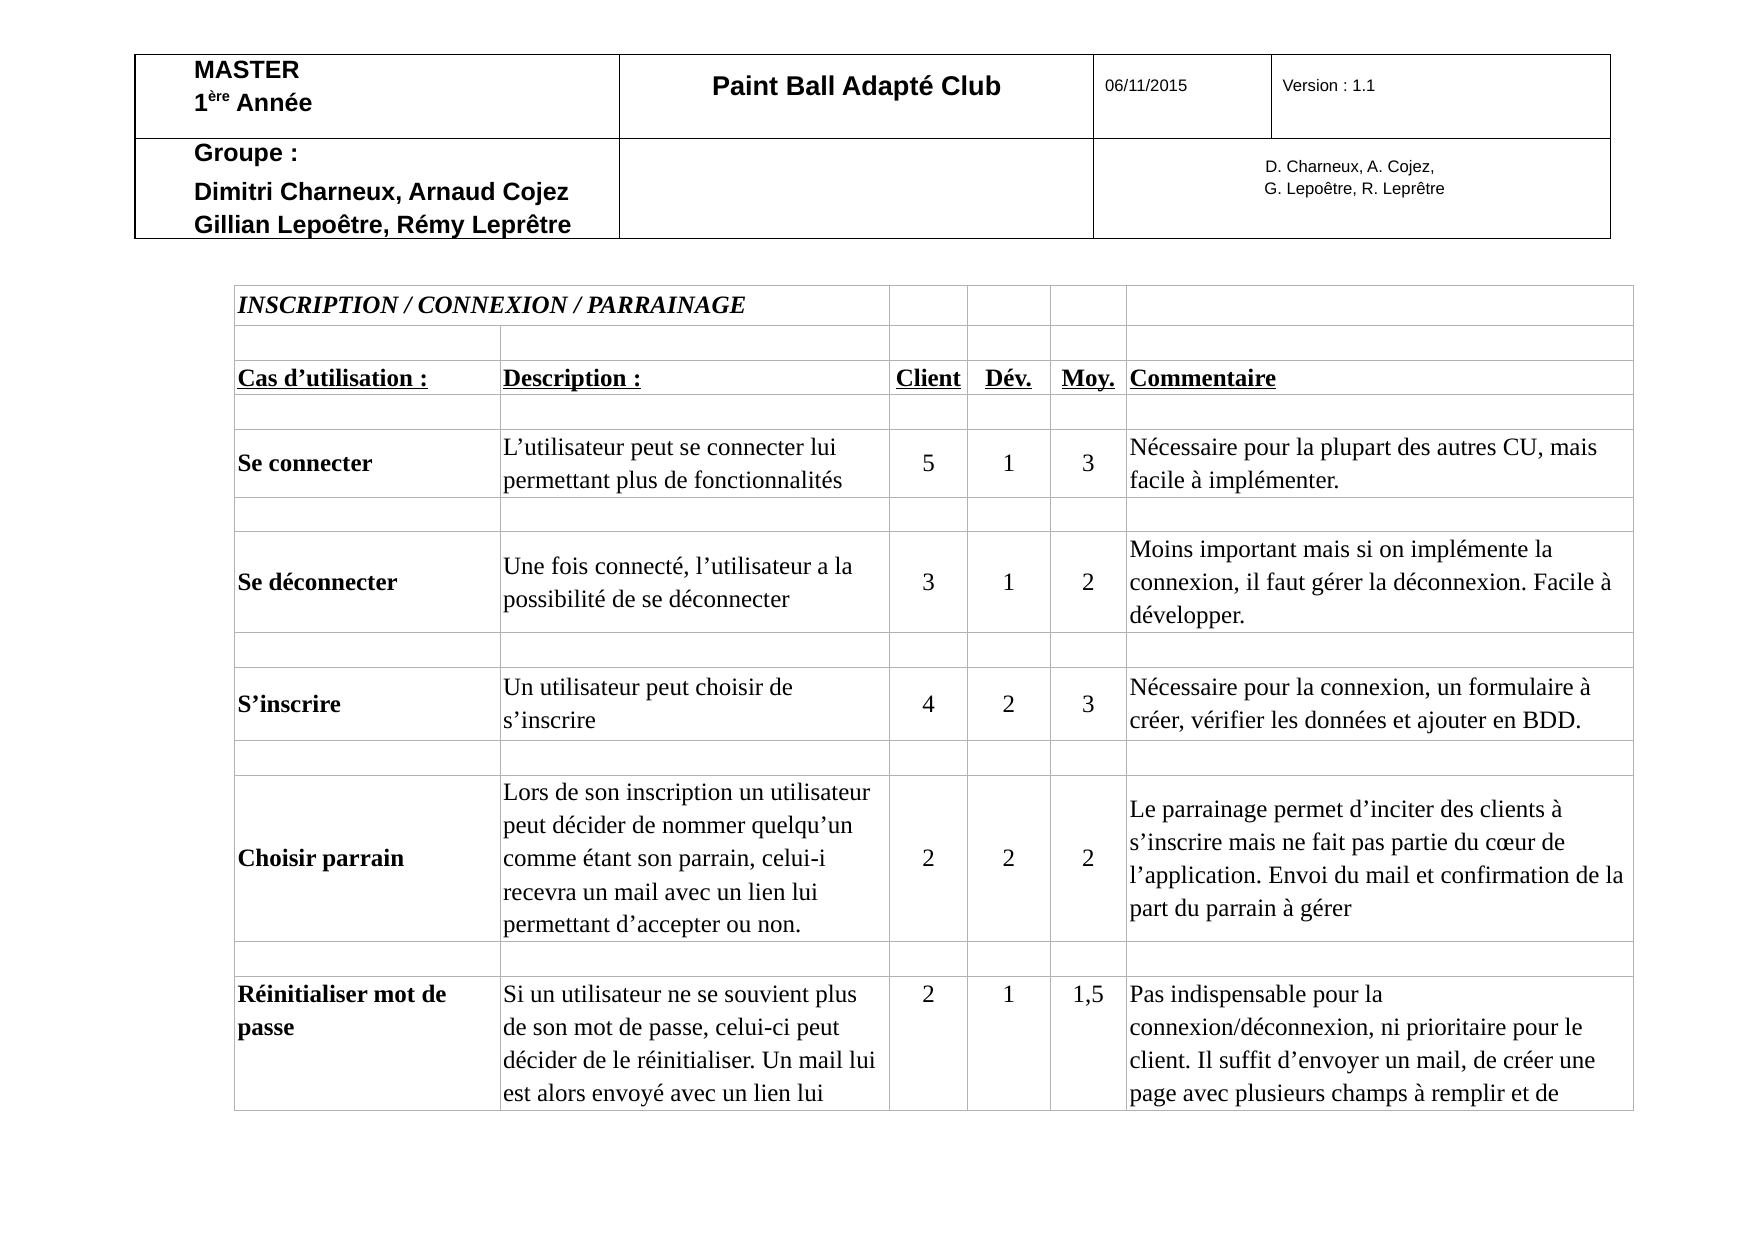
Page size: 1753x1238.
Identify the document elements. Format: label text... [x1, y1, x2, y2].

table_header [1127, 286, 1633, 325]
table_cell [1051, 633, 1126, 667]
table_cell Dév. [968, 361, 1050, 394]
table_cell Description : [501, 361, 889, 394]
table_cell [1127, 633, 1633, 667]
table_cell 3 [1051, 668, 1126, 740]
table_cell 2 [968, 668, 1050, 740]
table_cell [1051, 741, 1126, 774]
table_cell 2 [1051, 532, 1126, 632]
table_cell [235, 498, 500, 531]
table_cell [235, 942, 500, 976]
table_cell S’inscrire [235, 668, 500, 740]
table_cell Moy. [1051, 361, 1126, 394]
table_cell [235, 741, 500, 774]
table_cell [501, 942, 889, 976]
table_cell [890, 498, 967, 531]
table_cell Réinitialiser mot de passe [235, 977, 500, 1110]
table_cell 2 [890, 776, 967, 941]
table_cell Si un utilisateur ne se souvient plus de son mot de passe, celui-ci peut décider de le réinitialiser. Un mail lui est alors envoyé avec un lien lui [501, 977, 889, 1110]
table_header [890, 286, 967, 325]
table_cell 1,5 [1051, 977, 1126, 1110]
table_cell Une fois connecté, l’utilisateur a la possibilité de se déconnecter [501, 532, 889, 632]
table_cell Se déconnecter [235, 532, 500, 632]
table_cell [235, 326, 500, 359]
table_cell [1051, 395, 1126, 429]
table_cell Le parrainage permet d’inciter des clients à s’inscrire mais ne fait pas partie du cœur de l’application. Envoi du mail et confirmation de la part du parrain à gérer [1127, 776, 1633, 941]
table_cell [968, 633, 1050, 667]
table_cell Cas d’utilisation : [235, 361, 500, 394]
table_cell Se connecter [235, 430, 500, 497]
table_cell [1127, 395, 1633, 429]
table_cell [1127, 741, 1633, 774]
table_cell [968, 395, 1050, 429]
table_cell [968, 942, 1050, 976]
table_cell [1127, 498, 1633, 531]
table_cell [501, 395, 889, 429]
table_cell 3 [890, 532, 967, 632]
table_cell [968, 741, 1050, 774]
table_cell Client [890, 361, 967, 394]
table_cell [235, 633, 500, 667]
table_cell [890, 633, 967, 667]
table_cell [501, 741, 889, 774]
table_cell Choisir parrain [235, 776, 500, 941]
table_cell [1051, 942, 1126, 976]
table_header [968, 286, 1050, 325]
table_cell [501, 326, 889, 359]
table_cell 1 [968, 430, 1050, 497]
table_cell Moins important mais si on implémente la connexion, il faut gérer la déconnexion. Facile à développer. [1127, 532, 1633, 632]
table_cell Commentaire [1127, 361, 1633, 394]
table_cell [968, 498, 1050, 531]
table_cell Un utilisateur peut choisir de s’inscrire [501, 668, 889, 740]
table_cell Pas indispensable pour la connexion/déconnexion, ni prioritaire pour le client. Il suffit d’envoyer un mail, de créer une page avec plusieurs champs à remplir et de [1127, 977, 1633, 1110]
table_cell 2 [968, 776, 1050, 941]
table_cell [235, 395, 500, 429]
table_cell 2 [890, 977, 967, 1110]
table_cell L’utilisateur peut se connecter lui permettant plus de fonctionnalités [501, 430, 889, 497]
table_cell [1051, 498, 1126, 531]
table_cell [968, 326, 1050, 359]
table_cell 2 [1051, 776, 1126, 941]
table_cell [890, 741, 967, 774]
table_cell [890, 942, 967, 976]
table_cell [890, 395, 967, 429]
table_header INSCRIPTION / CONNEXION / PARRAINAGE [235, 286, 889, 325]
table_cell [1127, 326, 1633, 359]
table_cell [1051, 326, 1126, 359]
table_cell [1127, 942, 1633, 976]
table_cell Nécessaire pour la plupart des autres CU, mais facile à implémenter. [1127, 430, 1633, 497]
table_cell [890, 326, 967, 359]
table_cell Nécessaire pour la connexion, un formulaire à créer, vérifier les données et ajouter en BDD. [1127, 668, 1633, 740]
table_cell 1 [968, 977, 1050, 1110]
table_cell [501, 498, 889, 531]
table_cell Lors de son inscription un utilisateur peut décider de nommer quelqu’un comme étant son parrain, celui-i recevra un mail avec un lien lui permettant d’accepter ou non. [501, 776, 889, 941]
table_cell 3 [1051, 430, 1126, 497]
table_header [1051, 286, 1126, 325]
table_cell 1 [968, 532, 1050, 632]
table_cell [501, 633, 889, 667]
table_cell 4 [890, 668, 967, 740]
table_cell 5 [890, 430, 967, 497]
